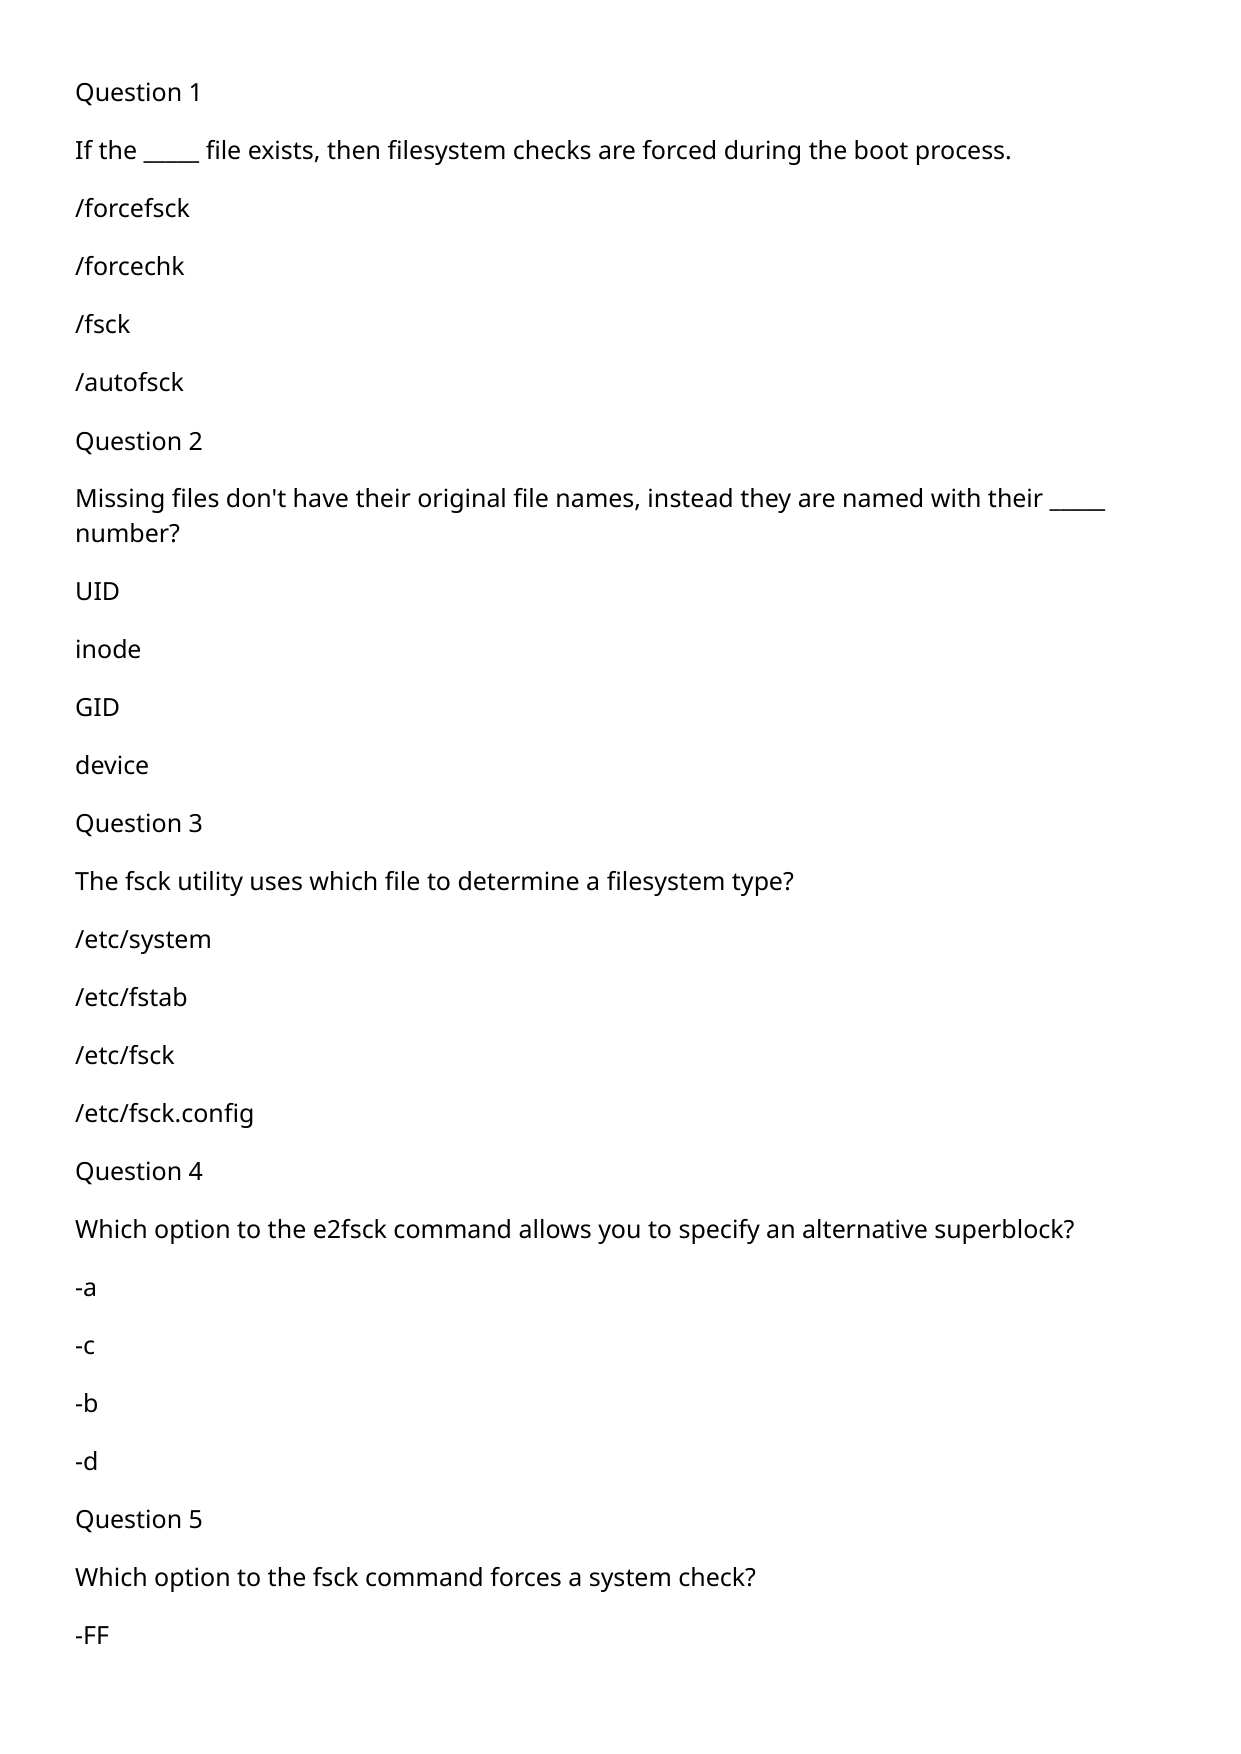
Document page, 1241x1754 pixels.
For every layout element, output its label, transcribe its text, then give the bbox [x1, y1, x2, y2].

text /fsck [75, 307, 1165, 341]
text UID [75, 573, 1165, 607]
text GID [75, 689, 1165, 723]
text -FF [75, 1618, 1165, 1652]
text device [75, 747, 1165, 781]
text /forcefsck [75, 191, 1165, 225]
text Question 1 [75, 75, 1165, 109]
text /autofsck [75, 365, 1165, 399]
text /etc/fstab [75, 979, 1165, 1013]
text -c [75, 1327, 1165, 1362]
text Missing files don't have their original file names, instead they are named with their _____ number? [75, 481, 1165, 549]
text Question 3 [75, 805, 1165, 839]
text /etc/system [75, 921, 1165, 955]
text /etc/fsck [75, 1037, 1165, 1071]
text inode [75, 631, 1165, 665]
text Which option to the fsck command forces a system check? [75, 1559, 1165, 1594]
text Question 5 [75, 1502, 1165, 1536]
text -d [75, 1443, 1165, 1478]
text /forcechk [75, 249, 1165, 283]
text Which option to the e2fsck command allows you to specify an alternative superblock? [75, 1211, 1165, 1246]
text Question 2 [75, 423, 1165, 457]
text -a [75, 1269, 1165, 1303]
text -b [75, 1386, 1165, 1419]
text Question 4 [75, 1153, 1165, 1187]
text The fsck utility uses which file to determine a filesystem type? [75, 863, 1165, 897]
text If the _____ file exists, then filesystem checks are forced during the boot process. [75, 133, 1165, 167]
text /etc/fsck.config [75, 1095, 1165, 1129]
